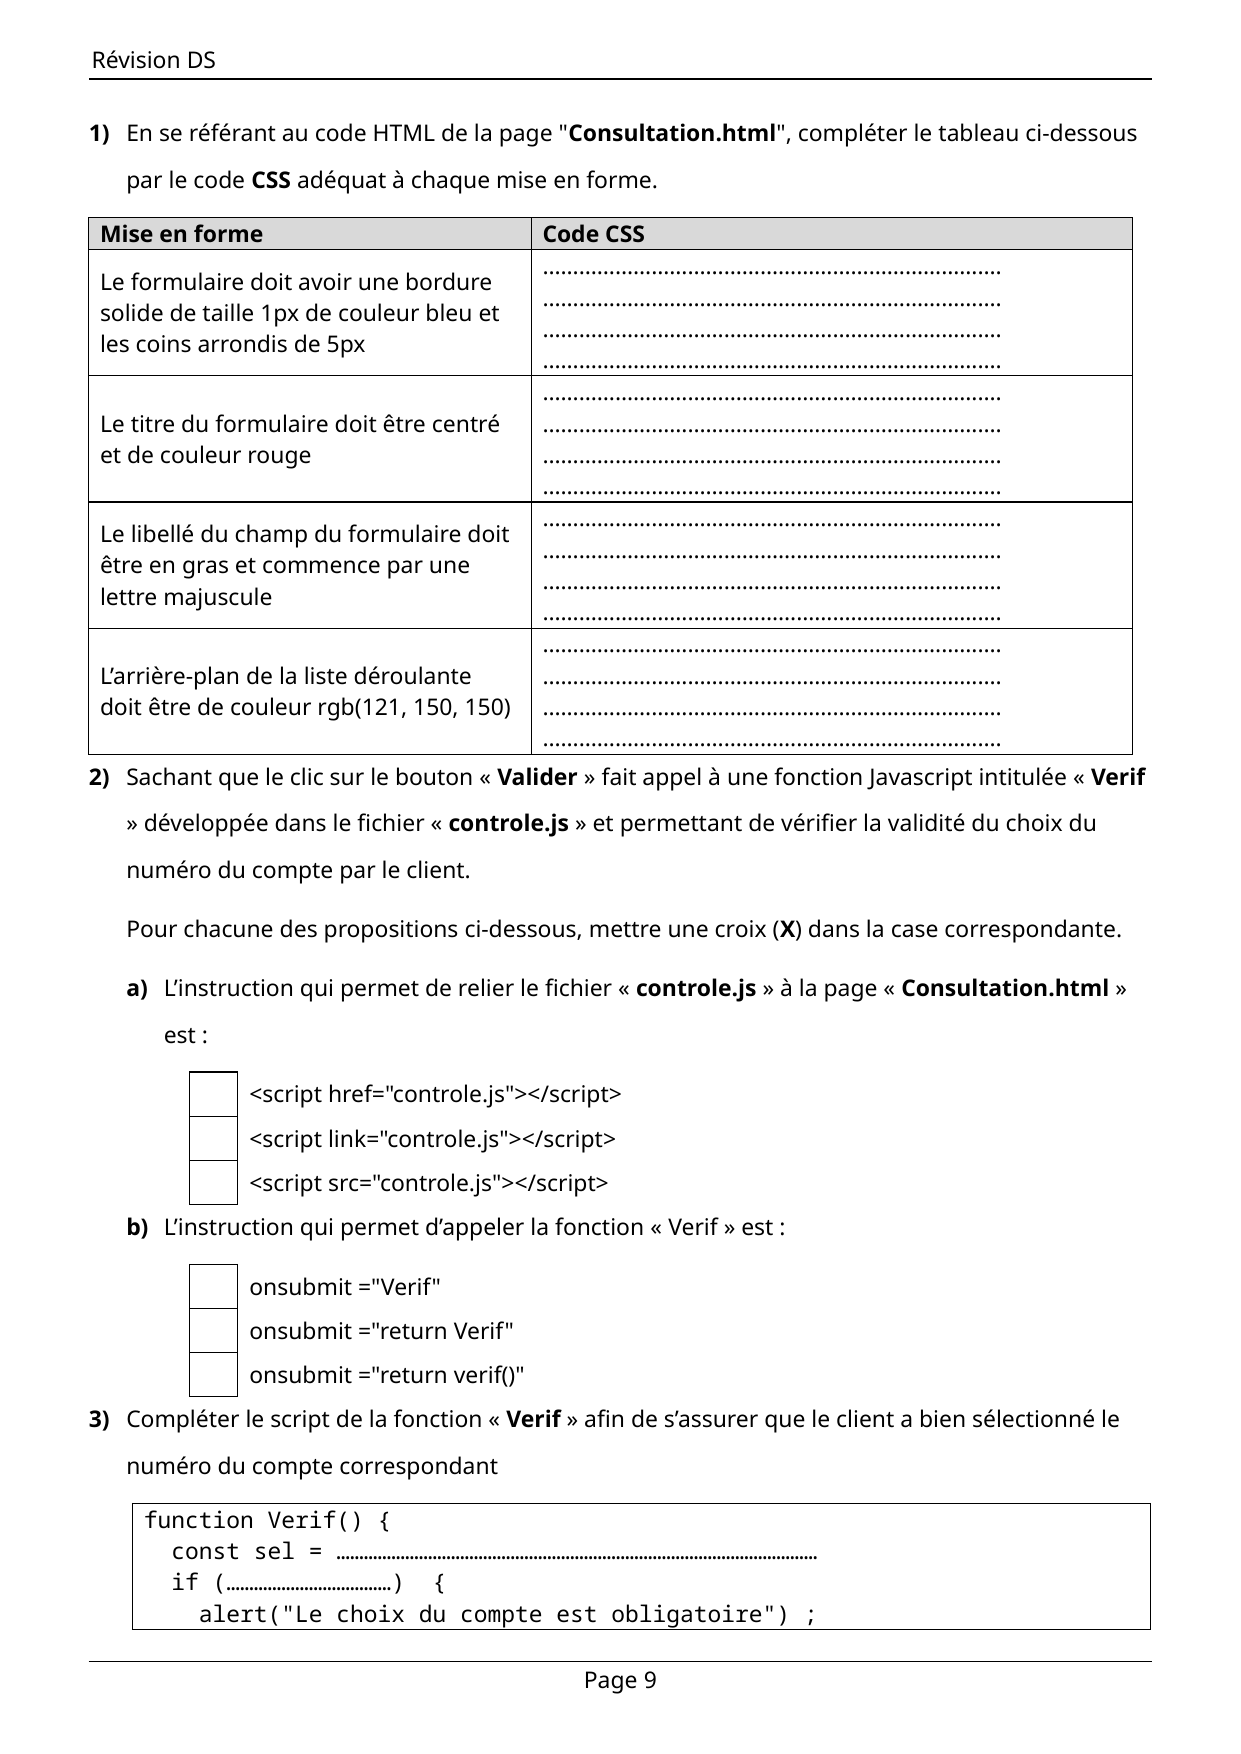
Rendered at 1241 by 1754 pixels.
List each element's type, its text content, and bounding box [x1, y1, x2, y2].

table_cell [190, 1353, 237, 1396]
table_header Mise en forme [89, 218, 531, 249]
table_cell Le titre du formulaire doit être centré et de couleur rouge [89, 376, 531, 501]
table_cell L’arrière-plan de la liste déroulante doit être de couleur rgb(121, 150, 150) [89, 629, 531, 753]
table_cell …………………………………………………………………. …………………………………………………………………. …………………………………………………………………. …………………………………………………………………. [532, 629, 1132, 753]
table_cell [190, 1161, 237, 1204]
list L’instruction qui permet de relier le fichier « controle.js » à la page « Consultation.html » est : [126, 972, 1152, 1050]
table_cell …………………………………………………………………. …………………………………………………………………. …………………………………………………………………. …………………………………………………………………. [532, 250, 1132, 375]
table_cell Le formulaire doit avoir une bordure solide de taille 1px de couleur bleu et les coins arrondis de 5px [89, 250, 531, 375]
table_cell [190, 1309, 237, 1352]
table_header Code CSS [532, 218, 1132, 249]
table_cell onsubmit ="return verif()" [238, 1352, 1152, 1396]
list L’instruction qui permet d’appeler la fonction « Verif » est : [126, 1211, 1152, 1242]
table_cell Le libellé du champ du formulaire doit être en gras et commence par une lettre majuscule [89, 503, 531, 627]
table_header [190, 1073, 237, 1116]
table_cell …………………………………………………………………. …………………………………………………………………. …………………………………………………………………. …………………………………………………………………. [532, 376, 1132, 501]
table_header [190, 1265, 237, 1308]
table_header onsubmit ="Verif" [238, 1264, 1152, 1308]
list Sachant que le clic sur le bouton « Valider » fait appel à une fonction Javascript intitulée « Verif » développée dans le fichier « controle.js » et permettant de vérifier la validité du choix du numéro du compte par le client. [88, 760, 1152, 885]
table_header function Verif() { const sel = …………………………………………………………………………………………… if (………………………………) { alert("Le choix du compte est obligatoire") ; [133, 1504, 1150, 1629]
table_cell …………………………………………………………………. …………………………………………………………………. …………………………………………………………………. …………………………………………………………………. [532, 503, 1132, 627]
table_cell <script link="controle.js"></script> [238, 1116, 1152, 1160]
list Compléter le script de la fonction « Verif » afin de s’assurer que le client a bien sélectionné le numéro du compte correspondant [88, 1403, 1152, 1481]
table_cell [190, 1117, 237, 1160]
text Pour chacune des propositions ci-dessous, mettre une croix (X) dans la case correspondante. [126, 913, 1152, 944]
table_cell <script src="controle.js"></script> [238, 1160, 1152, 1204]
table_cell onsubmit ="return Verif" [238, 1308, 1152, 1352]
list En se référant au code HTML de la page "Consultation.html", compléter le tableau ci-dessous par le code CSS adéquat à chaque mise en forme. [88, 117, 1152, 195]
table_header <script href="controle.js"></script> [238, 1071, 1152, 1116]
